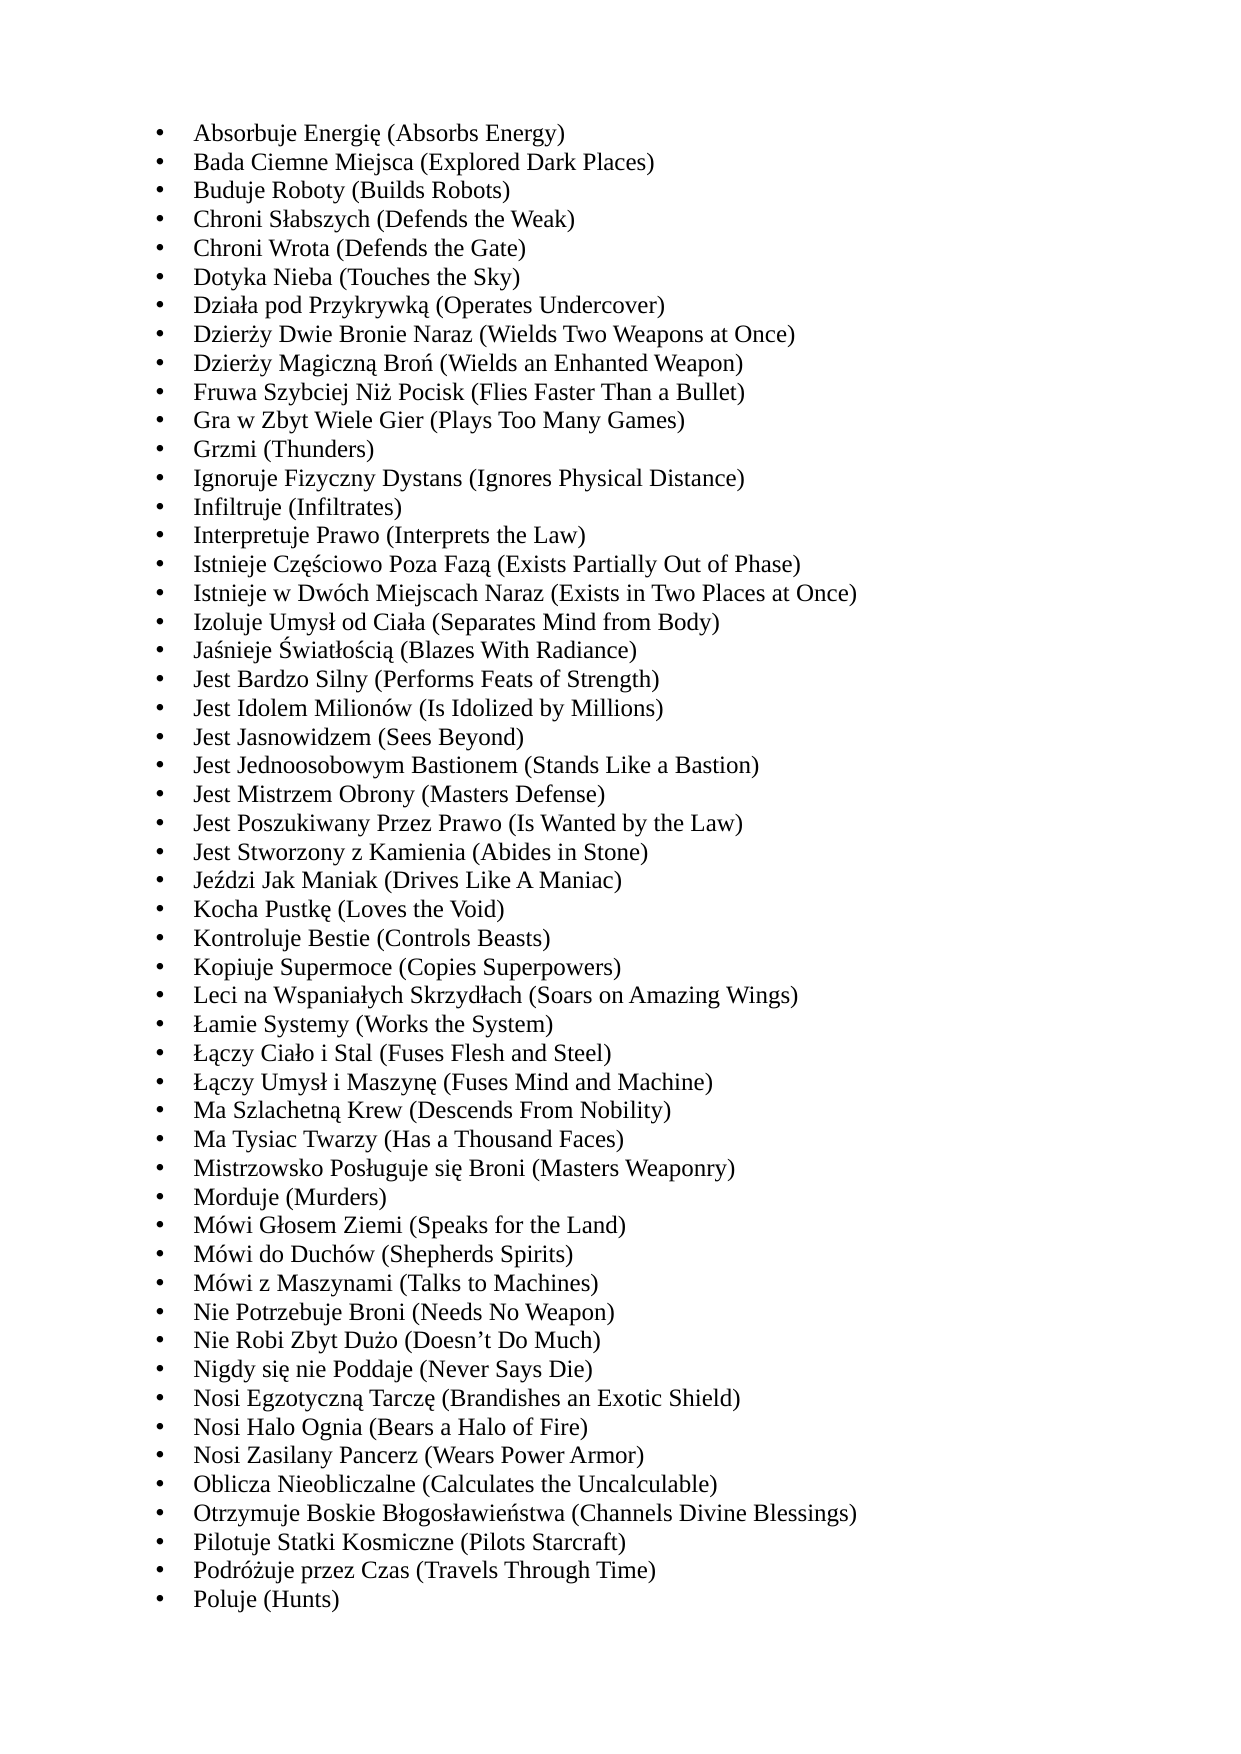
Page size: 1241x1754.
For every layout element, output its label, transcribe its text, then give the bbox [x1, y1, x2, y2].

list Oblicza Nieobliczalne (Calculates the Uncalculable) [156, 1469, 1122, 1498]
list Istnieje Częściowo Poza Fazą (Exists Partially Out of Phase) [156, 549, 1122, 578]
list Chroni Wrota (Defends the Gate) [156, 233, 1122, 262]
list Infiltruje (Infiltrates) [156, 492, 1122, 521]
list Absorbuje Energię (Absorbs Energy) [156, 118, 1122, 147]
list Łączy Ciało i Stal (Fuses Flesh and Steel) [156, 1038, 1122, 1067]
list Łączy Umysł i Maszynę (Fuses Mind and Machine) [156, 1067, 1122, 1096]
list Bada Ciemne Miejsca (Explored Dark Places) [156, 147, 1122, 176]
list Ma Szlachetną Krew (Descends From Nobility) [156, 1096, 1122, 1124]
list Ma Tysiac Twarzy (Has a Thousand Faces) [156, 1124, 1122, 1153]
list Morduje (Murders) [156, 1182, 1122, 1211]
list Jest Jednoosobowym Bastionem (Stands Like a Bastion) [156, 751, 1122, 779]
list Podróżuje przez Czas (Travels Through Time) [156, 1556, 1122, 1584]
list Dotyka Nieba (Touches the Sky) [156, 262, 1122, 291]
list Jest Mistrzem Obrony (Masters Defense) [156, 779, 1122, 808]
list Chroni Słabszych (Defends the Weak) [156, 204, 1122, 233]
list Interpretuje Prawo (Interprets the Law) [156, 521, 1122, 549]
list Buduje Roboty (Builds Robots) [156, 176, 1122, 204]
list Dzierży Dwie Bronie Naraz (Wields Two Weapons at Once) [156, 319, 1122, 348]
list Kocha Pustkę (Loves the Void) [156, 894, 1122, 923]
list Nie Robi Zbyt Dużo (Doesn’t Do Much) [156, 1326, 1122, 1354]
list Kontroluje Bestie (Controls Beasts) [156, 923, 1122, 952]
list Ignoruje Fizyczny Dystans (Ignores Physical Distance) [156, 463, 1122, 492]
list Fruwa Szybciej Niż Pocisk (Flies Faster Than a Bullet) [156, 377, 1122, 406]
list Mówi z Maszynami (Talks to Machines) [156, 1268, 1122, 1297]
list Gra w Zbyt Wiele Gier (Plays Too Many Games) [156, 406, 1122, 434]
list Nigdy się nie Poddaje (Never Says Die) [156, 1354, 1122, 1383]
list Działa pod Przykrywką (Operates Undercover) [156, 291, 1122, 319]
list Dzierży Magiczną Broń (Wields an Enhanted Weapon) [156, 348, 1122, 377]
list Izoluje Umysł od Ciała (Separates Mind from Body) [156, 607, 1122, 636]
list Mistrzowsko Posługuje się Broni (Masters Weaponry) [156, 1153, 1122, 1182]
list Jest Stworzony z Kamienia (Abides in Stone) [156, 837, 1122, 866]
list Grzmi (Thunders) [156, 434, 1122, 463]
list Istnieje w Dwóch Miejscach Naraz (Exists in Two Places at Once) [156, 578, 1122, 607]
list Kopiuje Supermoce (Copies Superpowers) [156, 952, 1122, 981]
list Leci na Wspaniałych Skrzydłach (Soars on Amazing Wings) [156, 981, 1122, 1009]
list Poluje (Hunts) [156, 1584, 1122, 1613]
list Jest Idolem Milionów (Is Idolized by Millions) [156, 693, 1122, 722]
list Jest Jasnowidzem (Sees Beyond) [156, 722, 1122, 751]
list Jeździ Jak Maniak (Drives Like A Maniac) [156, 866, 1122, 894]
list Mówi Głosem Ziemi (Speaks for the Land) [156, 1211, 1122, 1239]
list Nosi Egzotyczną Tarczę (Brandishes an Exotic Shield) [156, 1383, 1122, 1412]
list Jest Poszukiwany Przez Prawo (Is Wanted by the Law) [156, 808, 1122, 837]
list Nosi Zasilany Pancerz (Wears Power Armor) [156, 1441, 1122, 1469]
list Mówi do Duchów (Shepherds Spirits) [156, 1239, 1122, 1268]
list Nie Potrzebuje Broni (Needs No Weapon) [156, 1297, 1122, 1326]
list Otrzymuje Boskie Błogosławieństwa (Channels Divine Blessings) [156, 1498, 1122, 1527]
list Jest Bardzo Silny (Performs Feats of Strength) [156, 664, 1122, 693]
list Jaśnieje Światłością (Blazes With Radiance) [156, 636, 1122, 664]
list Pilotuje Statki Kosmiczne (Pilots Starcraft) [156, 1527, 1122, 1556]
list Łamie Systemy (Works the System) [156, 1009, 1122, 1038]
list Nosi Halo Ognia (Bears a Halo of Fire) [156, 1412, 1122, 1441]
